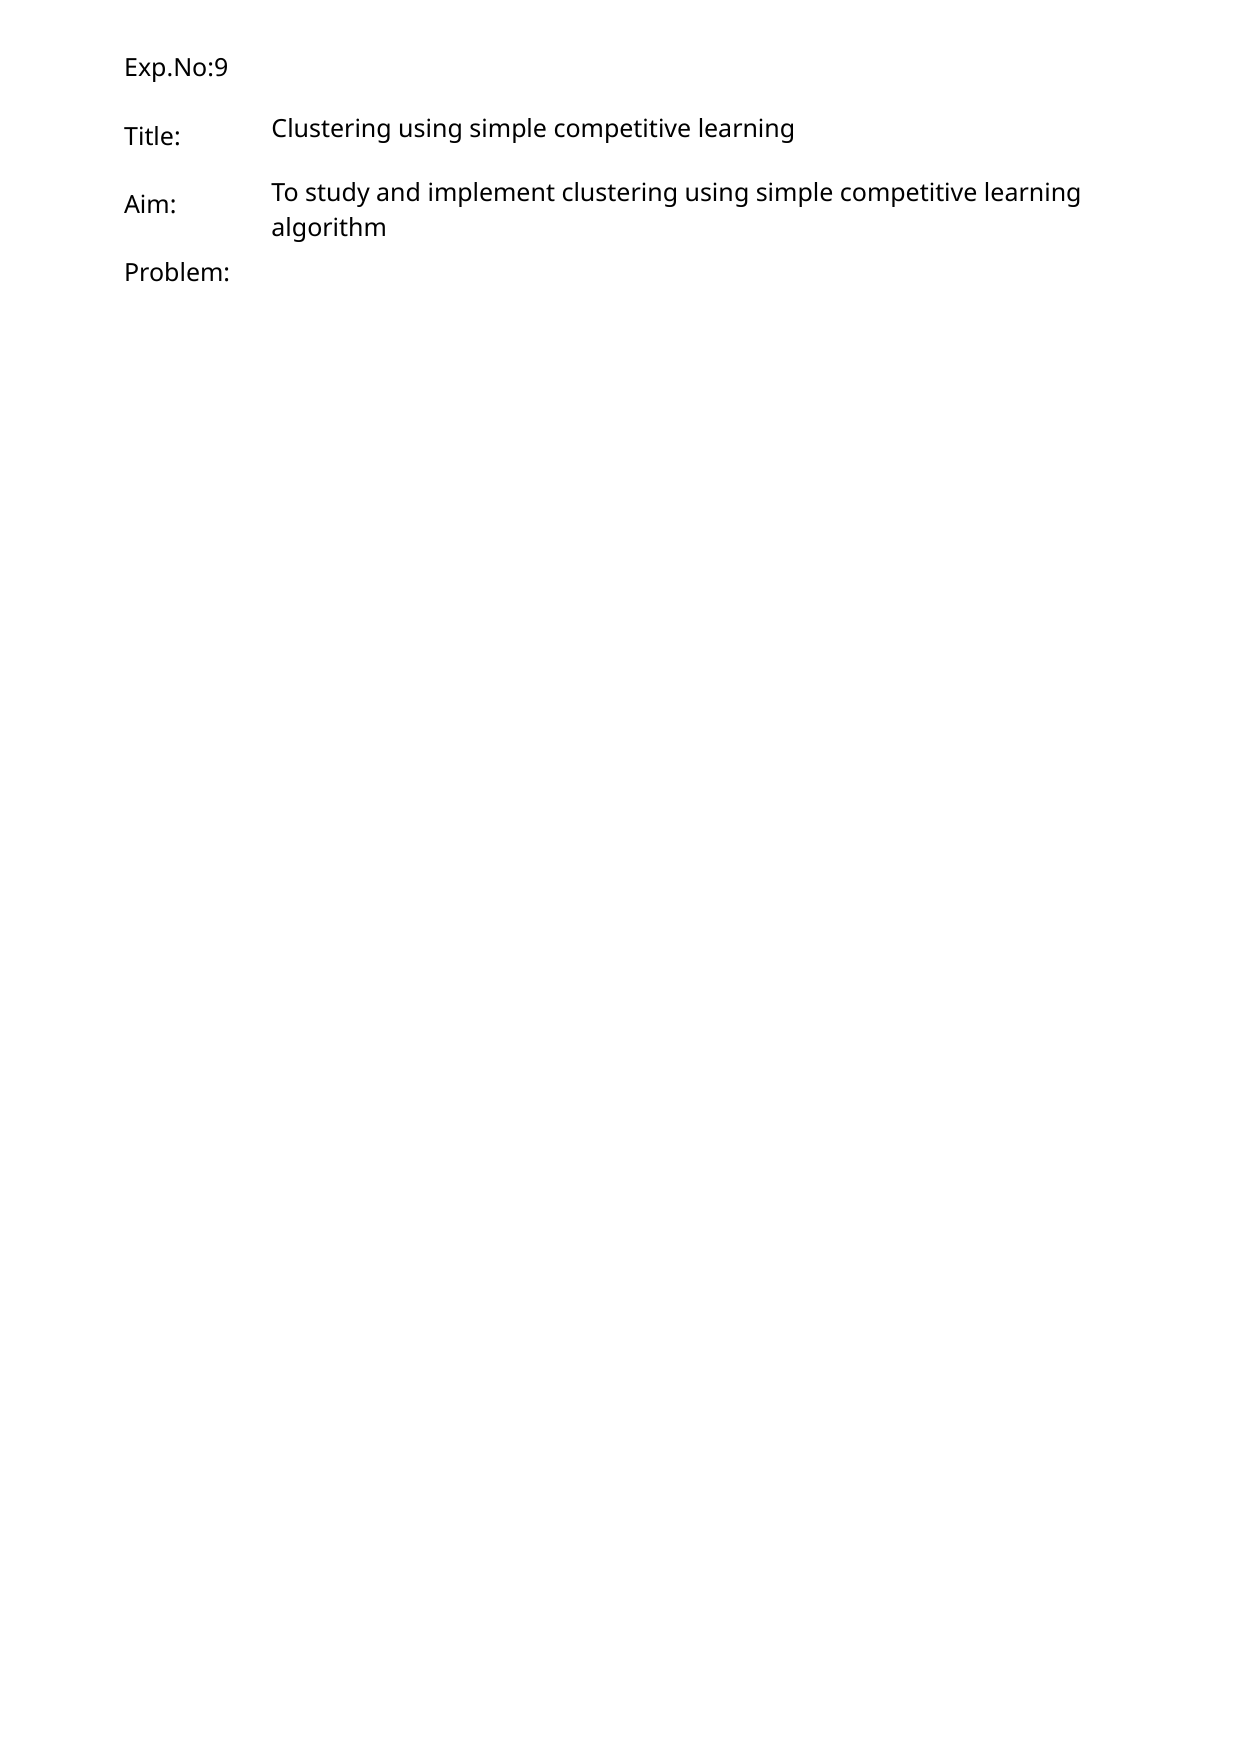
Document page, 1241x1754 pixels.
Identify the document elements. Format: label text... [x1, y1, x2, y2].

table_header Exp.No:9 Title: Aim: Problem: [119, 44, 265, 1623]
table_header Clustering using simple competitive learning To study and implement clustering using simple competitive learning algorithm [266, 44, 1151, 1623]
